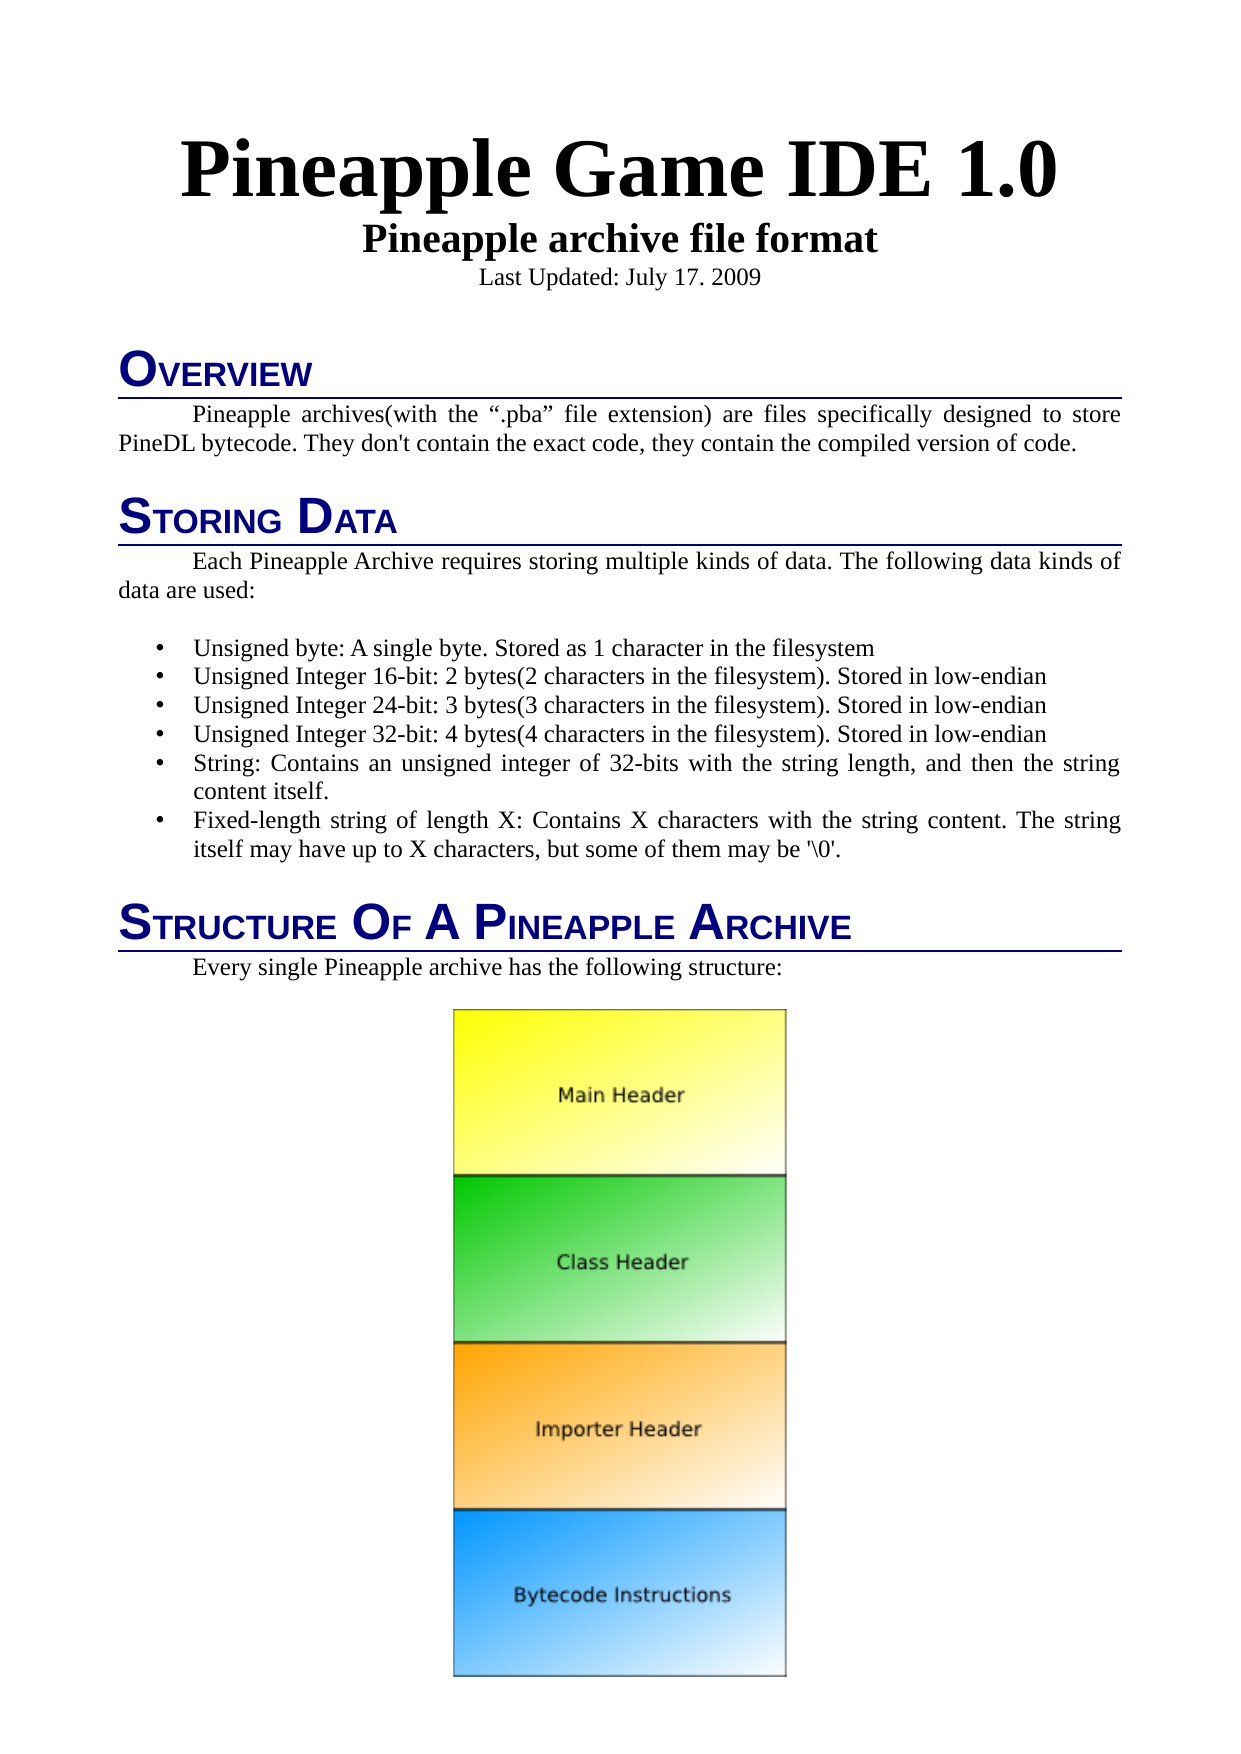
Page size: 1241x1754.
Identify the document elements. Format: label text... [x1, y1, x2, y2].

list String: Contains an unsigned integer of 32-bits with the string length, and then the string content itself. [156, 748, 1122, 805]
picture [453, 1009, 787, 1677]
list Unsigned Integer 24-bit: 3 bytes(3 characters in the filesystem). Stored in low-endian [156, 690, 1122, 719]
list Fixed-length string of length X: Contains X characters with the string content. The string itself may have up to X characters, but some of them may be '\0'. [156, 805, 1122, 863]
text Every single Pineapple archive has the following structure: [118, 952, 1122, 981]
text Last Updated: July 17. 2009 [118, 262, 1122, 291]
text Pineapple archive file format [118, 214, 1122, 262]
list Unsigned Integer 32-bit: 4 bytes(4 characters in the filesystem). Stored in low-endian [156, 719, 1122, 748]
list Unsigned byte: A single byte. Stored as 1 character in the filesystem [156, 633, 1122, 661]
text Each Pineapple Archive requires storing multiple kinds of data. The following data kinds of data are used: [118, 546, 1122, 604]
text Pineapple archives(with the “.pba” file extension) are files specifically designed to store PineDL bytecode. They don't contain the exact code, they contain the compiled version of code. [118, 399, 1122, 457]
list Unsigned Integer 16-bit: 2 bytes(2 characters in the filesystem). Stored in low-endian [156, 661, 1122, 690]
text Pineapple Game IDE 1.0 [118, 118, 1122, 214]
subtitle Overview [118, 338, 1122, 397]
subtitle Storing Data [118, 486, 1122, 544]
subtitle Structure Of A Pineapple Archive [118, 891, 1122, 950]
